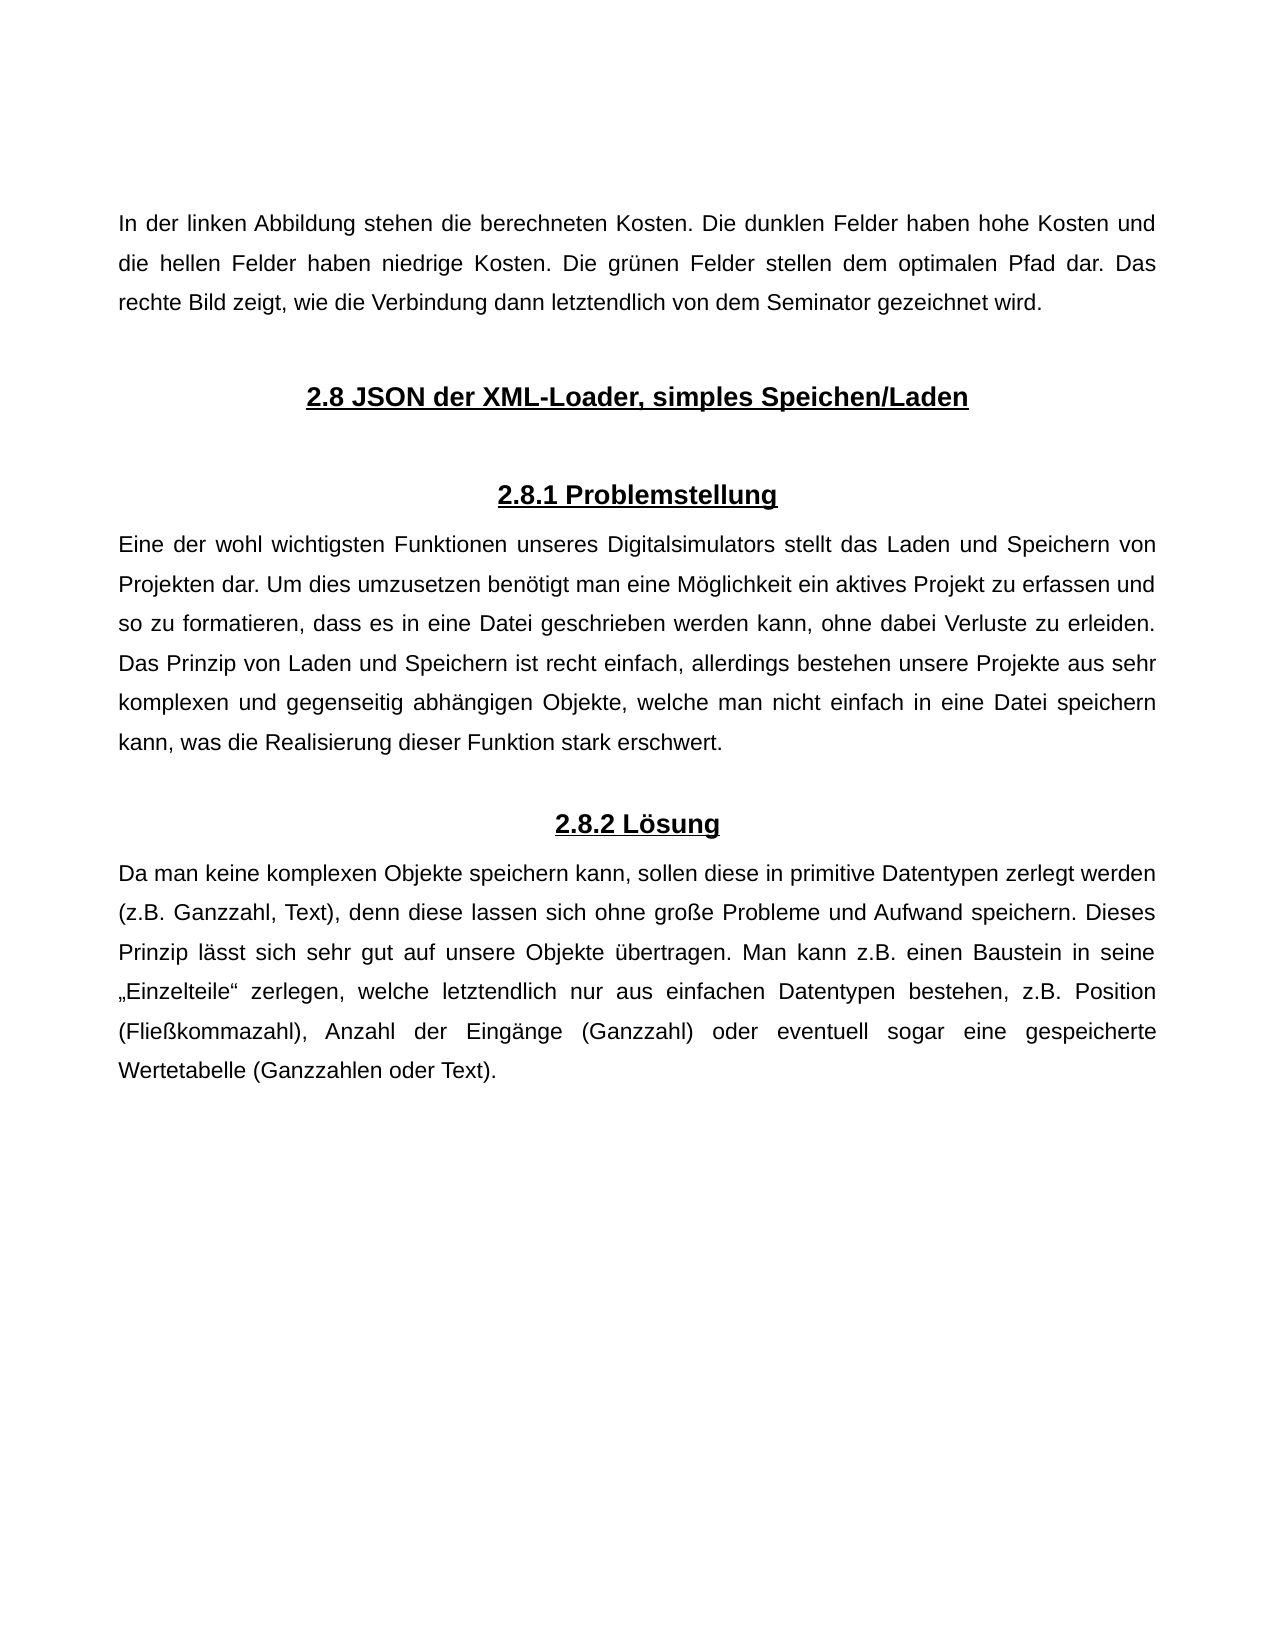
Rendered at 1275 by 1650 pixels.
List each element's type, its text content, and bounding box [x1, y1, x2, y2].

text Da man keine komplexen Objekte speichern kann, sollen diese in primitive Datentypen zerlegt werden (z.B. Ganzzahl, Text), denn diese lassen sich ohne große Probleme und Aufwand speichern. Dieses Prinzip lässt sich sehr gut auf unsere Objekte übertragen. Man kann z.B. einen Baustein in seine „Einzelteile“ zerlegen, welche letztendlich nur aus einfachen Datentypen bestehen, z.B. Position (Fließkommazahl), Anzahl der Eingänge (Ganzzahl) oder eventuell sogar eine gespeicherte Wertetabelle (Ganzzahlen oder Text). [118, 860, 1157, 1083]
subtitle 2.8 JSON der XML-Loader, simples Speichen/Laden [118, 381, 1157, 412]
subtitle 2.8.1 Problemstellung [118, 479, 1157, 510]
subtitle 2.8.2 Lösung [118, 808, 1157, 839]
text In der linken Abbildung stehen die berechneten Kosten. Die dunklen Felder haben hohe Kosten und die hellen Felder haben niedrige Kosten. Die grünen Felder stellen dem optimalen Pfad dar. Das rechte Bild zeigt, wie die Verbindung dann letztendlich von dem Seminator gezeichnet wird. [118, 210, 1157, 316]
text Eine der wohl wichtigsten Funktionen unseres Digitalsimulators stellt das Laden und Speichern von Projekten dar. Um dies umzusetzen benötigt man eine Möglichkeit ein aktives Projekt zu erfassen und so zu formatieren, dass es in eine Datei geschrieben werden kann, ohne dabei Verluste zu erleiden. Das Prinzip von Laden und Speichern ist recht einfach, allerdings bestehen unsere Projekte aus sehr komplexen und gegenseitig abhängigen Objekte, welche man nicht einfach in eine Datei speichern kann, was die Realisierung dieser Funktion stark erschwert. [118, 531, 1157, 755]
